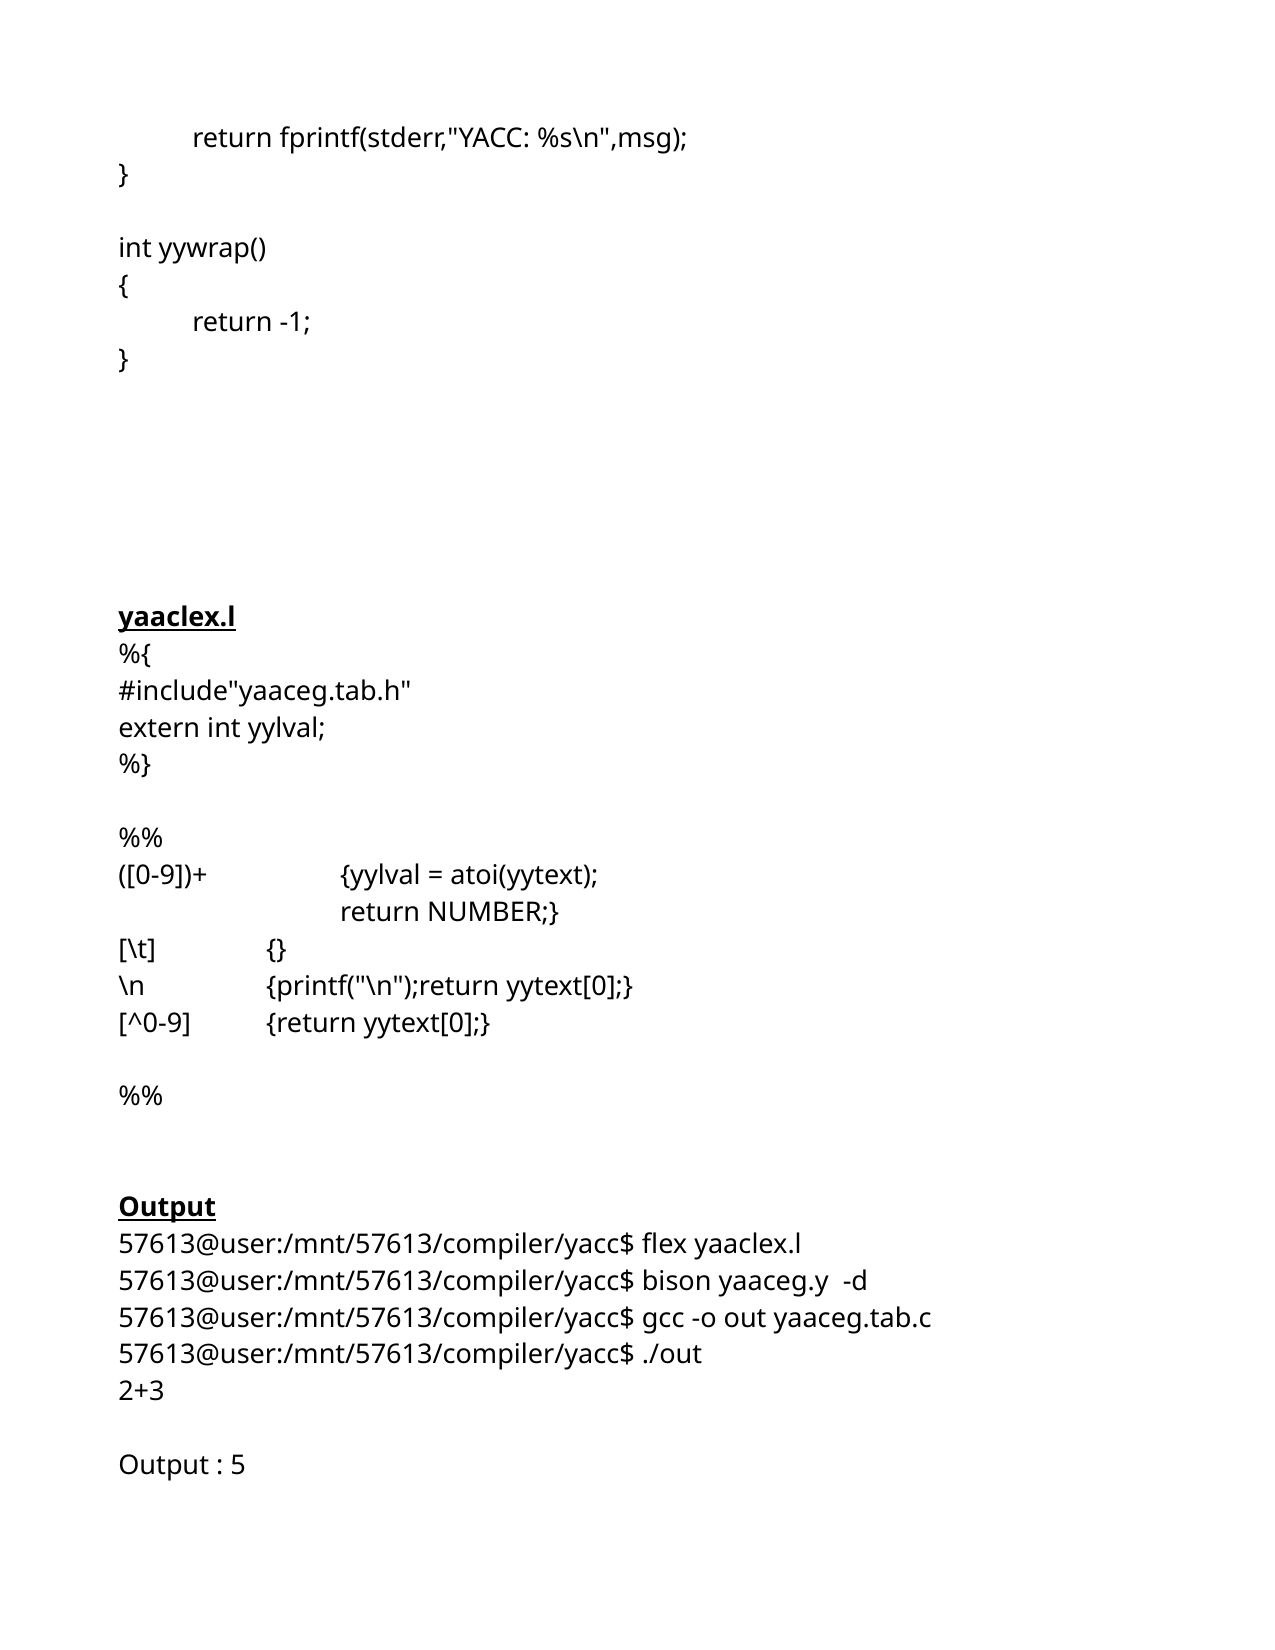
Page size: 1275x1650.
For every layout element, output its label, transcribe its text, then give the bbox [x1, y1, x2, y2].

text 57613@user:/mnt/57613/compiler/yacc$ ./out [118, 1335, 1157, 1372]
text 57613@user:/mnt/57613/compiler/yacc$ gcc -o out yaaceg.tab.c [118, 1298, 1157, 1335]
text 57613@user:/mnt/57613/compiler/yacc$ bison yaaceg.y -d [118, 1261, 1157, 1298]
text \n {printf("\n");return yytext[0];} [118, 966, 1157, 1003]
text [^0-9] {return yytext[0];} [118, 1003, 1157, 1040]
text Output : 5 [118, 1446, 1157, 1482]
text 2+3 [118, 1372, 1157, 1409]
text %} [118, 745, 1157, 782]
text Output [118, 1187, 1157, 1224]
text return fprintf(stderr,"YACC: %s\n",msg); [118, 118, 1157, 155]
text return -1; [118, 302, 1157, 339]
text 57613@user:/mnt/57613/compiler/yacc$ flex yaaclex.l [118, 1224, 1157, 1261]
text } [118, 339, 1157, 376]
text #include"yaaceg.tab.h" [118, 671, 1157, 708]
text int yywrap() [118, 229, 1157, 266]
text return NUMBER;} [118, 892, 1157, 929]
text %% [118, 1077, 1157, 1151]
text %% [118, 819, 1157, 856]
text extern int yylval; [118, 708, 1157, 745]
text } [118, 155, 1157, 192]
text [\t] {} [118, 929, 1157, 966]
text yaaclex.l [118, 597, 1157, 634]
text %{ [118, 634, 1157, 671]
text { [118, 266, 1157, 302]
text ([0-9])+ {yylval = atoi(yytext); [118, 856, 1157, 892]
